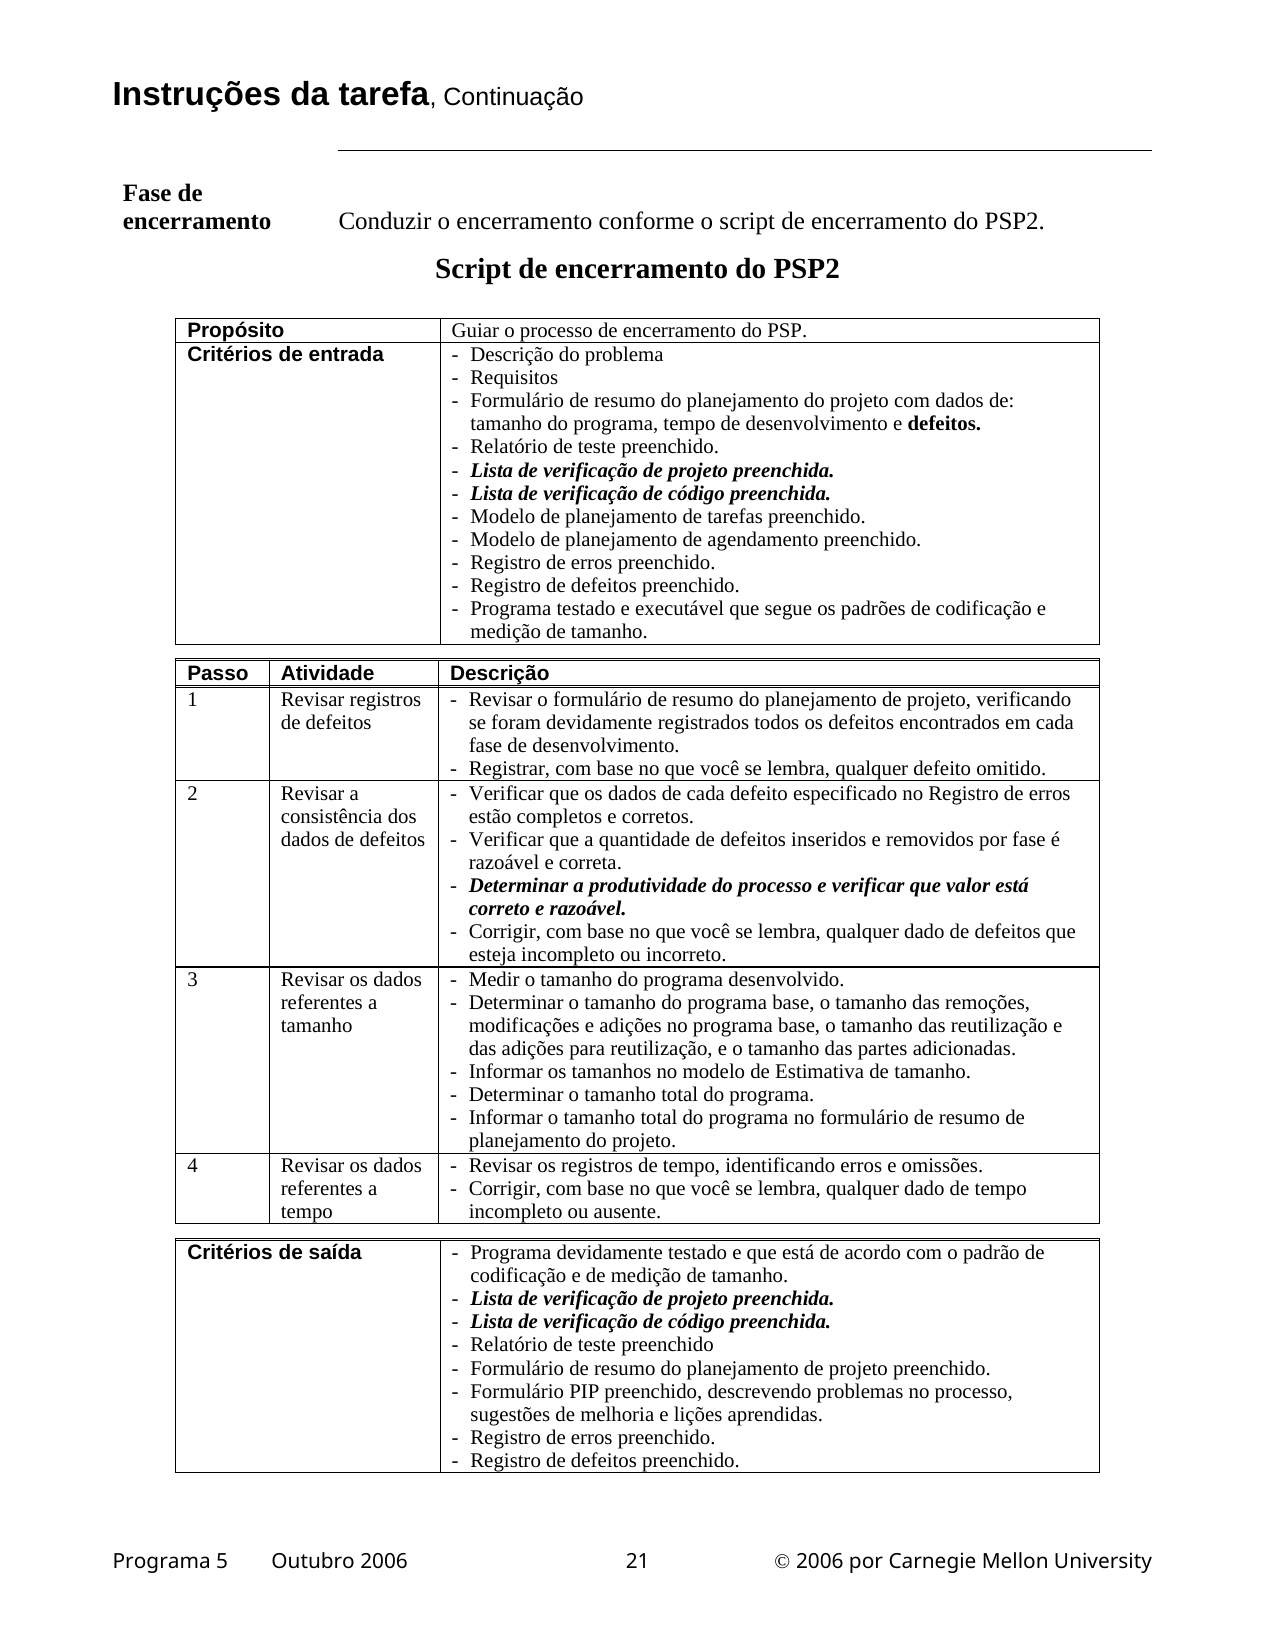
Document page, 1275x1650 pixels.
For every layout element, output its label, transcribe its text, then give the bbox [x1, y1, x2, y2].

table_cell 4 [176, 1154, 269, 1223]
table_header Descrição [439, 661, 1099, 685]
table_header Programa devidamente testado e que está de acordo com o padrão de codificação e de medição de tamanho. Lista de verificação de projeto preenchida. Lista de verificação de código preenchida. Relatório de teste preenchido Formulário de resumo do planejamento de projeto preenchido. Formulário PIP preenchido, descrevendo problemas no processo, sugestões de melhoria e lições aprendidas. Registro de erros preenchido. Registro de defeitos preenchido. [441, 1241, 1099, 1472]
table_cell Critérios de entrada [176, 343, 440, 643]
table_cell Revisar os dados referentes a tempo [270, 1154, 438, 1223]
table_header Passo [176, 661, 269, 685]
table_cell Revisar os registros de tempo, identificando erros e omissões. Corrigir, com base no que você se lembra, qualquer dado de tempo incompleto ou ausente. [439, 1154, 1099, 1223]
table_header Atividade [270, 661, 438, 685]
table_cell Verificar que os dados de cada defeito especificado no Registro de erros estão completos e corretos. Verificar que a quantidade de defeitos inseridos e removidos por fase é razoável e correta. Determinar a produtividade do processo e verificar que valor está correto e razoável. Corrigir, com base no que você se lembra, qualquer dado de defeitos que esteja incompleto ou incorreto. [439, 781, 1099, 966]
table_cell 1 [176, 688, 269, 780]
table_cell Revisar registros de defeitos [270, 688, 438, 780]
table_header Propósito [176, 319, 440, 342]
table_cell 3 [176, 968, 269, 1152]
table_cell Revisar o formulário de resumo do planejamento de projeto, verificando se foram devidamente registrados todos os defeitos encontrados em cada fase de desenvolvimento. Registrar, com base no que você se lembra, qualquer defeito omitido. [439, 688, 1099, 780]
text Script de encerramento do PSP2 [112, 253, 1162, 285]
table_cell Medir o tamanho do programa desenvolvido. Determinar o tamanho do programa base, o tamanho das remoções, modificações e adições no programa base, o tamanho das reutilização e das adições para reutilização, e o tamanho das partes adicionadas. Informar os tamanhos no modelo de Estimativa de tamanho. Determinar o tamanho total do programa. Informar o tamanho total do programa no formulário de resumo de planejamento do projeto. [439, 968, 1099, 1152]
table_cell Revisar a consistência dos dados de defeitos [270, 781, 438, 966]
table_header Conduzir o encerramento conforme o script de encerramento do PSP2. [338, 179, 1154, 234]
table_cell Revisar os dados referentes a tamanho [270, 968, 438, 1152]
table_cell 2 [176, 781, 269, 966]
title Instruções da tarefa, Continuação [112, 75, 1162, 112]
table_header Fase de encerramento [123, 179, 338, 234]
table_header Guiar o processo de encerramento do PSP. [441, 319, 1099, 342]
table_header Critérios de saída [176, 1241, 440, 1472]
table_cell Descrição do problema Requisitos Formulário de resumo do planejamento do projeto com dados de: tamanho do programa, tempo de desenvolvimento e defeitos. Relatório de teste preenchido. Lista de verificação de projeto preenchida. Lista de verificação de código preenchida. Modelo de planejamento de tarefas preenchido. Modelo de planejamento de agendamento preenchido. Registro de erros preenchido. Registro de defeitos preenchido. Programa testado e executável que segue os padrões de codificação e medição de tamanho. [441, 343, 1099, 643]
